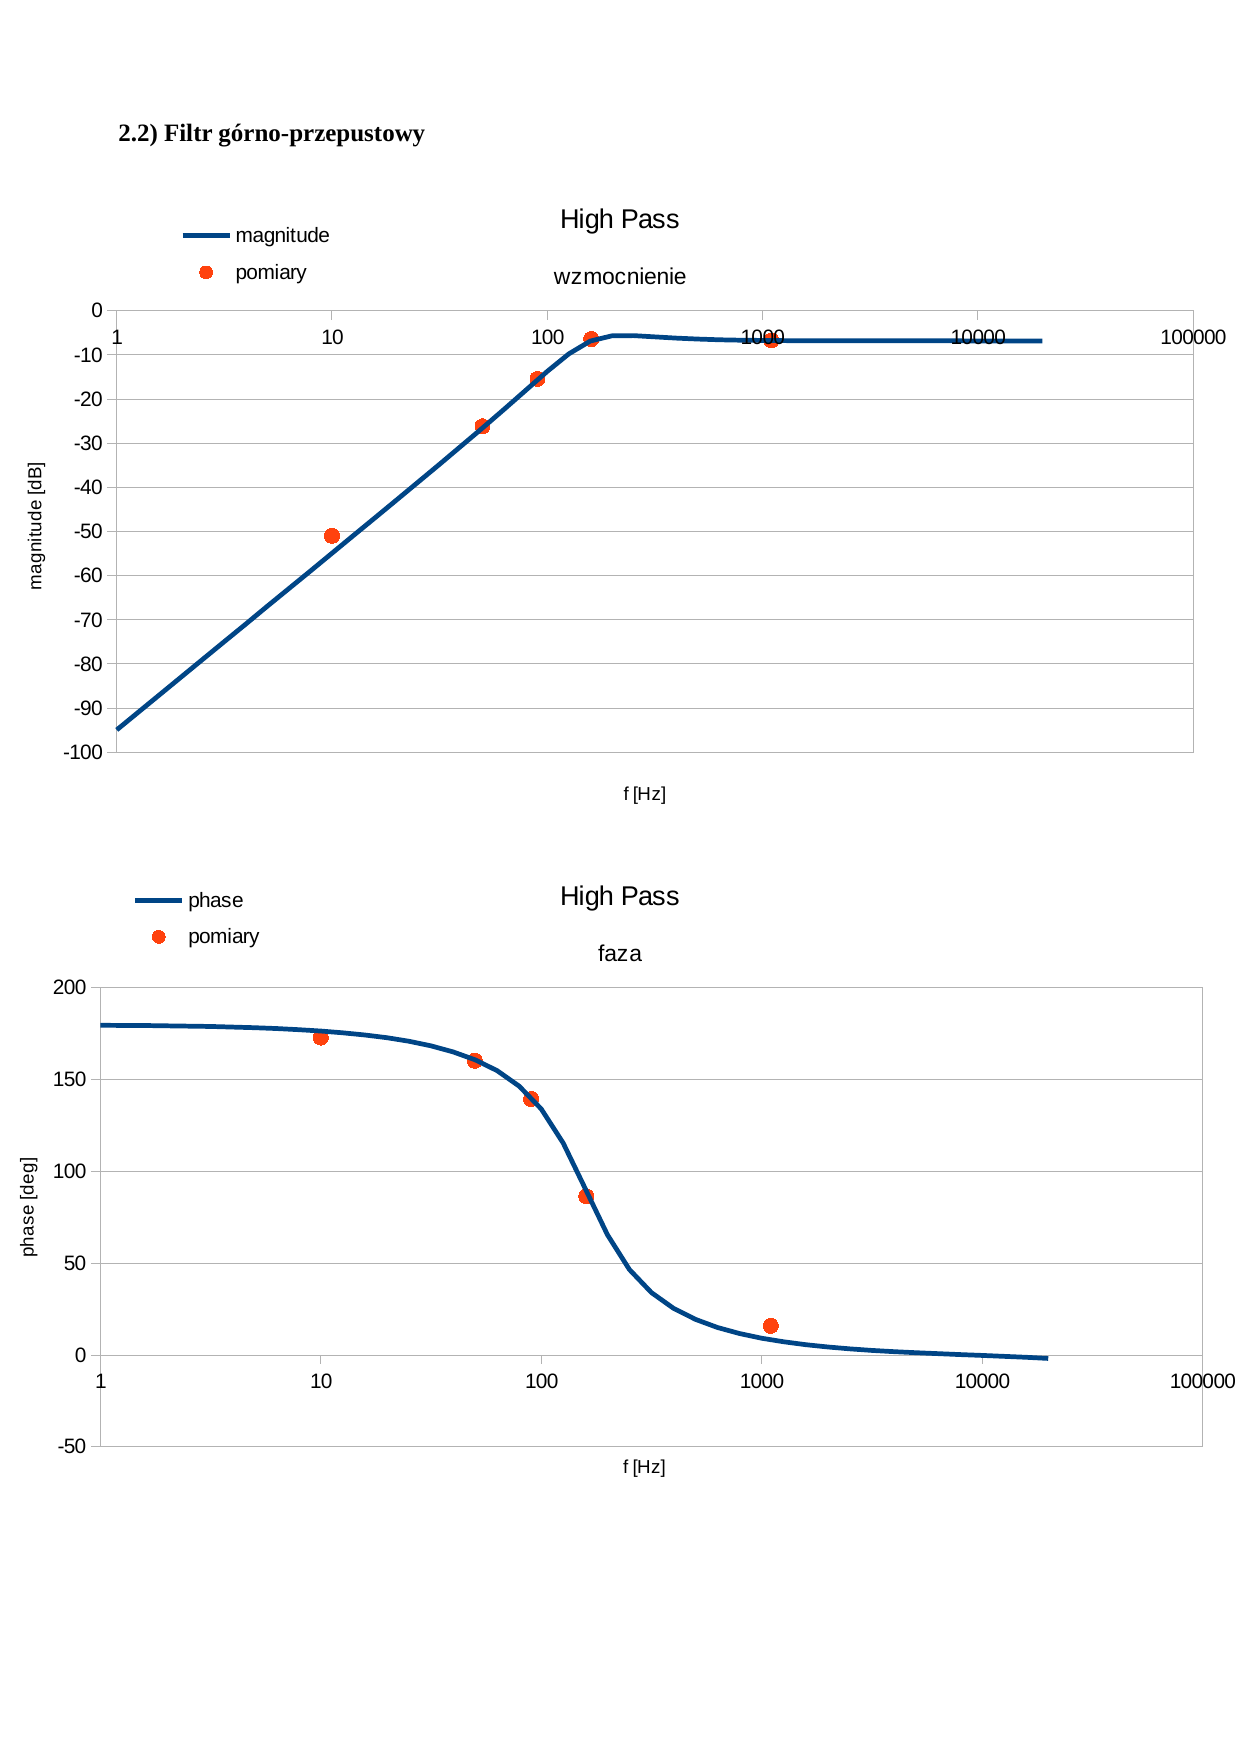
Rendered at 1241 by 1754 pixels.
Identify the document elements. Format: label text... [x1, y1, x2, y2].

text 2.2) Filtr górno-przepustowy [118, 118, 1122, 147]
